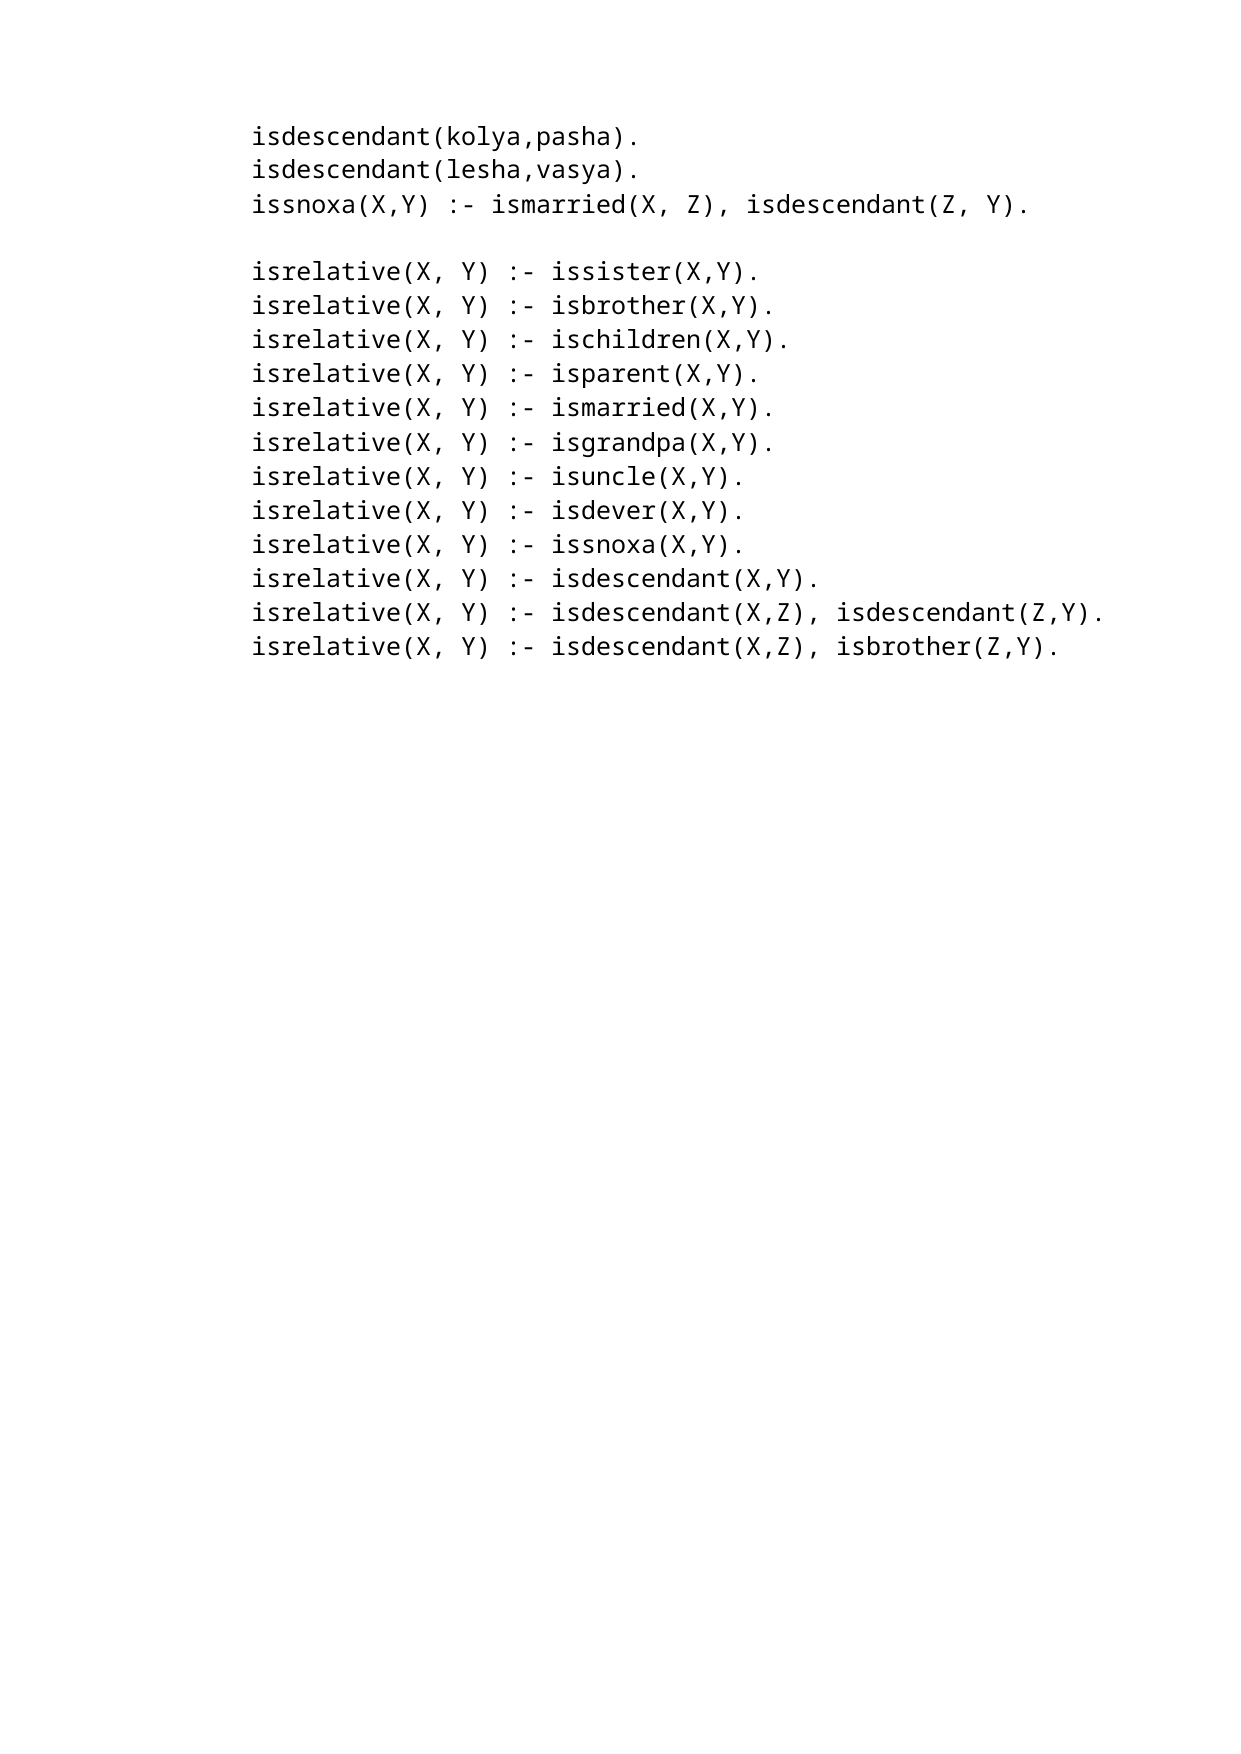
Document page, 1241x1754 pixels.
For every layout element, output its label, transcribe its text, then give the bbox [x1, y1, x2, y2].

text isrelative(X, Y) :- isdescendant(X,Z), isbrother(Z,Y). [177, 628, 1152, 663]
text issnoxa(X,Y) :- ismarried(X, Z), isdescendant(Z, Y). [177, 186, 1152, 220]
text isrelative(X, Y) :- issnoxa(X,Y). [177, 526, 1152, 560]
text isrelative(X, Y) :- isuncle(X,Y). [177, 458, 1152, 492]
text isrelative(X, Y) :- isdever(X,Y). [177, 492, 1152, 526]
text isrelative(X, Y) :- ismarried(X,Y). [177, 390, 1152, 424]
text isrelative(X, Y) :- issister(X,Y). [177, 254, 1152, 288]
text isrelative(X, Y) :- isdescendant(X,Y). [177, 560, 1152, 594]
text isrelative(X, Y) :- isgrandpa(X,Y). [177, 424, 1152, 458]
text isdescendant(lesha,vasya). [177, 152, 1152, 186]
text isrelative(X, Y) :- ischildren(X,Y). [177, 322, 1152, 356]
text isrelative(X, Y) :- isparent(X,Y). [177, 356, 1152, 390]
text isrelative(X, Y) :- isbrother(X,Y). [177, 288, 1152, 322]
text isdescendant(kolya,pasha). [177, 118, 1152, 152]
text isrelative(X, Y) :- isdescendant(X,Z), isdescendant(Z,Y). [177, 594, 1152, 628]
